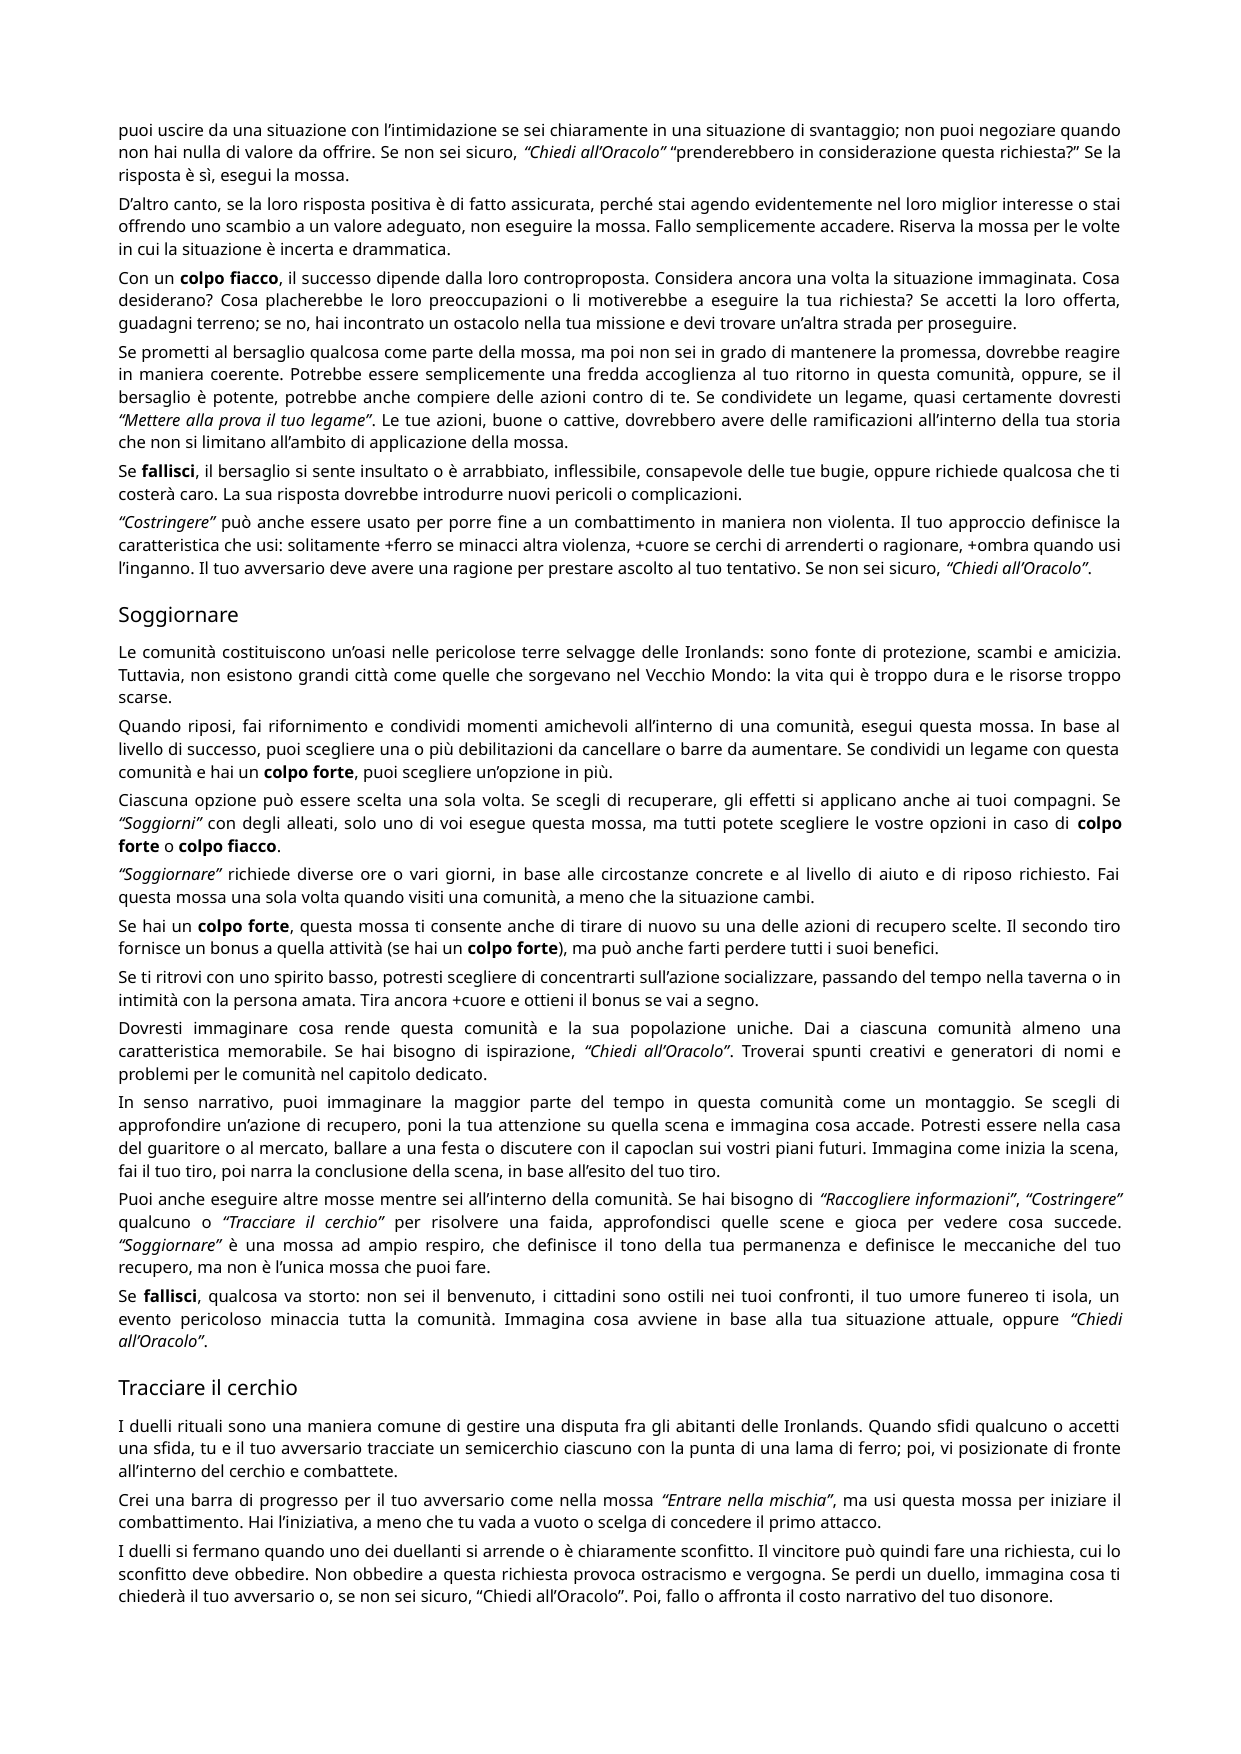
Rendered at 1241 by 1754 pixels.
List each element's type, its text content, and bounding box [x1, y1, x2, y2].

text Se hai un colpo forte, questa mossa ti consente anche di tirare di nuovo su una delle azioni di recupero scelte. Il secondo tiro fornisce un bonus a quella attività (se hai un colpo forte), ma può anche farti perdere tutti i suoi benefici. [118, 914, 1122, 960]
text I duelli si fermano quando uno dei duellanti si arrende o è chiaramente sconfitto. Il vincitore può quindi fare una richiesta, cui lo sconfitto deve obbedire. Non obbedire a questa richiesta provoca ostracismo e vergogna. Se perdi un duello, immagina cosa ti chiederà il tuo avversario o, se non sei sicuro, “Chiedi all’Oracolo”. Poi, fallo o affronta il costo narrativo del tuo disonore. [118, 1539, 1122, 1608]
text Se ti ritrovi con uno spirito basso, potresti scegliere di concentrarti sull’azione socializzare, passando del tempo nella taverna o in intimità con la persona amata. Tira ancora +cuore e ottieni il bonus se vai a segno. [118, 966, 1122, 1011]
subtitle Soggiornare [118, 600, 1122, 628]
text Se fallisci, il bersaglio si sente insultato o è arrabbiato, inflessibile, consapevole delle tue bugie, oppure richiede qualcosa che ti costerà caro. La sua risposta dovrebbe introdurre nuovi pericoli o complicazioni. [118, 460, 1122, 505]
text Ciascuna opzione può essere scelta una sola volta. Se scegli di recuperare, gli effetti si applicano anche ai tuoi compagni. Se “Soggiorni” con degli alleati, solo uno di voi esegue questa mossa, ma tutti potete scegliere le vostre opzioni in caso di colpo forte o colpo fiacco. [118, 789, 1122, 857]
text “Soggiornare” richiede diverse ore o vari giorni, in base alle circostanze concrete e al livello di aiuto e di riposo richiesto. Fai questa mossa una sola volta quando visiti una comunità, a meno che la situazione cambi. [118, 863, 1122, 908]
text Se prometti al bersaglio qualcosa come parte della mossa, ma poi non sei in grado di mantenere la promessa, dovrebbe reagire in maniera coerente. Potrebbe essere semplicemente una fredda accoglienza al tuo ritorno in questa comunità, oppure, se il bersaglio è potente, potrebbe anche compiere delle azioni contro di te. Se condividete un legame, quasi certamente dovresti “Mettere alla prova il tuo legame”. Le tue azioni, buone o cattive, dovrebbero avere delle ramificazioni all’interno della tua storia che non si limitano all’ambito di applicazione della mossa. [118, 340, 1122, 454]
subtitle Tracciare il cerchio [118, 1373, 1122, 1402]
text In senso narrativo, puoi immaginare la maggior parte del tempo in questa comunità come un montaggio. Se scegli di approfondire un’azione di recupero, poni la tua attenzione su quella scena e immagina cosa accade. Potresti essere nella casa del guaritore o al mercato, ballare a una festa o discutere con il capoclan sui vostri piani futuri. Immagina come inizia la scena, fai il tuo tiro, poi narra la conclusione della scena, in base all’esito del tuo tiro. [118, 1091, 1122, 1182]
text Se fallisci, qualcosa va storto: non sei il benvenuto, i cittadini sono ostili nei tuoi confronti, il tuo umore funereo ti isola, un evento pericoloso minaccia tutta la comunità. Immagina cosa avviene in base alla tua situazione attuale, oppure “Chiedi all’Oracolo”. [118, 1284, 1122, 1353]
text Con un colpo fiacco, il successo dipende dalla loro controproposta. Considera ancora una volta la situazione immaginata. Cosa desiderano? Cosa placherebbe le loro preoccupazioni o li motiverebbe a eseguire la tua richiesta? Se accetti la loro offerta, guadagni terreno; se no, hai incontrato un ostacolo nella tua missione e devi trovare un’altra strada per proseguire. [118, 266, 1122, 334]
text I duelli rituali sono una maniera comune di gestire una disputa fra gli abitanti delle Ironlands. Quando sfidi qualcuno o accetti una sfida, tu e il tuo avversario tracciate un semicerchio ciascuno con la punta di una lama di ferro; poi, vi posizionate di fronte all’interno del cerchio e combattete. [118, 1414, 1122, 1482]
text Puoi anche eseguire altre mosse mentre sei all’interno della comunità. Se hai bisogno di “Raccogliere informazioni”, “Costringere” qualcuno o “Tracciare il cerchio” per risolvere una faida, approfondisci quelle scene e gioca per vedere cosa succede. “Soggiornare” è una mossa ad ampio respiro, che definisce il tono della tua permanenza e definisce le meccaniche del tuo recupero, ma non è l’unica mossa che puoi fare. [118, 1188, 1122, 1279]
text puoi uscire da una situazione con l’intimidazione se sei chiaramente in una situazione di svantaggio; non puoi negoziare quando non hai nulla di valore da offrire. Se non sei sicuro, “Chiedi all’Oracolo” “prenderebbero in considerazione questa richiesta?” Se la risposta è sì, esegui la mossa. [118, 118, 1122, 186]
text “Costringere” può anche essere usato per porre fine a un combattimento in maniera non violenta. Il tuo approccio definisce la caratteristica che usi: solitamente +ferro se minacci altra violenza, +cuore se cerchi di arrenderti o ragionare, +ombra quando usi l’inganno. Il tuo avversario deve avere una ragione per prestare ascolto al tuo tentativo. Se non sei sicuro, “Chiedi all’Oracolo”. [118, 511, 1122, 579]
text Crei una barra di progresso per il tuo avversario come nella mossa “Entrare nella mischia”, ma usi questa mossa per iniziare il combattimento. Hai l’iniziativa, a meno che tu vada a vuoto o scelga di concedere il primo attacco. [118, 1488, 1122, 1534]
text Quando riposi, fai rifornimento e condividi momenti amichevoli all’interno di una comunità, esegui questa mossa. In base al livello di successo, puoi scegliere una o più debilitazioni da cancellare o barre da aumentare. Se condividi un legame con questa comunità e hai un colpo forte, puoi scegliere un’opzione in più. [118, 715, 1122, 783]
text Dovresti immaginare cosa rende questa comunità e la sua popolazione uniche. Dai a ciascuna comunità almeno una caratteristica memorabile. Se hai bisogno di ispirazione, “Chiedi all’Oracolo”. Troverai spunti creativi e generatori di nomi e problemi per le comunità nel capitolo dedicato. [118, 1017, 1122, 1085]
text D’altro canto, se la loro risposta positiva è di fatto assicurata, perché stai agendo evidentemente nel loro miglior interesse o stai offrendo uno scambio a un valore adeguato, non eseguire la mossa. Fallo semplicemente accadere. Riserva la mossa per le volte in cui la situazione è incerta e drammatica. [118, 192, 1122, 260]
text Le comunità costituiscono un’oasi nelle pericolose terre selvagge delle Ironlands: sono fonte di protezione, scambi e amicizia. Tuttavia, non esistono grandi città come quelle che sorgevano nel Vecchio Mondo: la vita qui è troppo dura e le risorse troppo scarse. [118, 641, 1122, 709]
